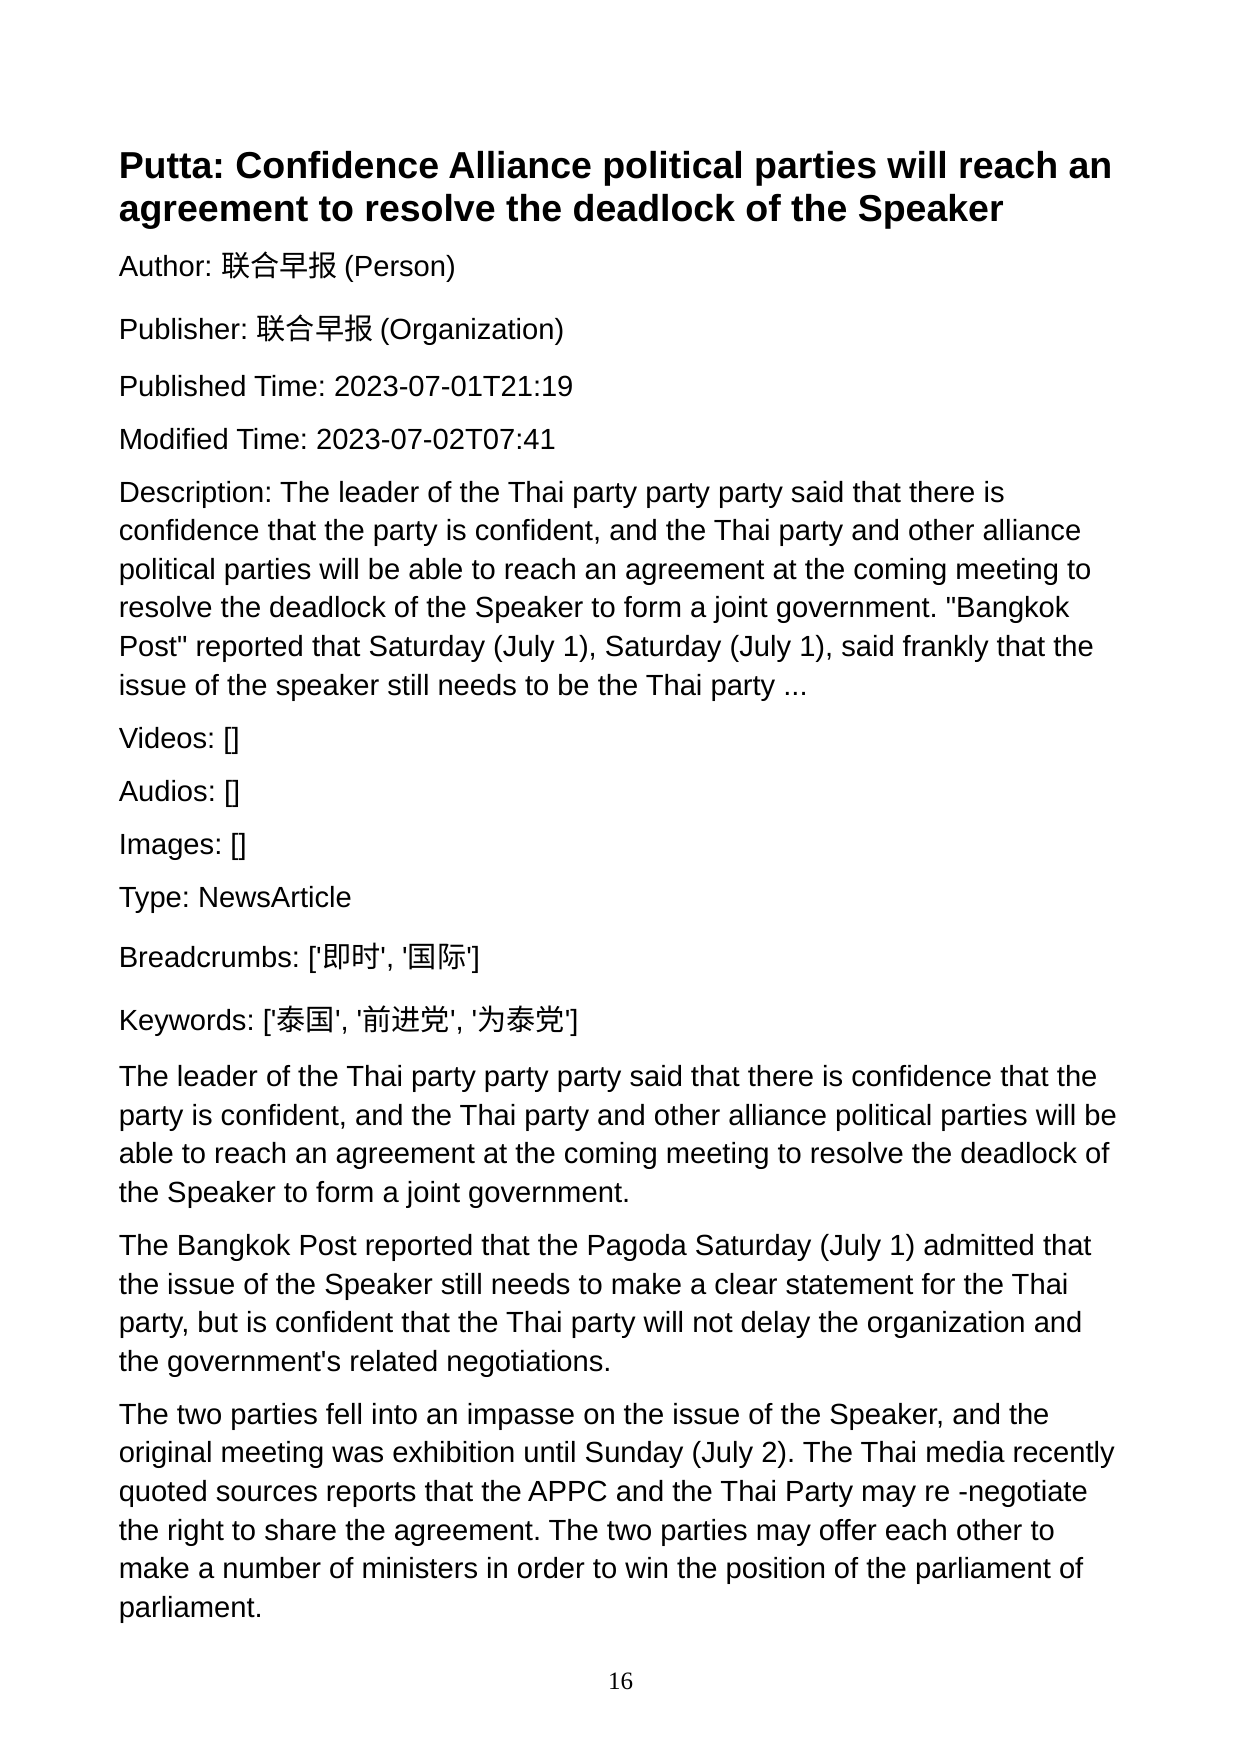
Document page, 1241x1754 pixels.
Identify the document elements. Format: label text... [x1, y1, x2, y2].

text Audios: [] [118, 774, 1122, 807]
subtitle Putta: Confidence Alliance political parties will reach an agreement to resolve the deadlock of the Speaker [118, 143, 1122, 230]
text The two parties fell into an impasse on the issue of the Speaker, and the original meeting was exhibition until Sunday (July 2). The Thai media recently quoted sources reports that the APPC and the Thai Party may re -negotiate the right to share the agreement. The two parties may offer each other to make a number of ministers in order to win the position of the parliament of parliament. [118, 1397, 1122, 1623]
text Publisher: 联合早报 (Organization) [118, 305, 1122, 348]
text The leader of the Thai party party party said that there is confidence that the party is confident, and the Thai party and other alliance political parties will be able to reach an agreement at the coming meeting to resolve the deadlock of the Speaker to form a joint government. [118, 1059, 1122, 1208]
text Type: NewsArticle [118, 880, 1122, 913]
text Keywords: ['泰国', '前进党', '为泰党'] [118, 996, 1122, 1038]
text Published Time: 2023-07-01T21:19 [118, 368, 1122, 402]
text Breadcrumbs: ['即时', '国际'] [118, 933, 1122, 975]
text Description: The leader of the Thai party party party said that there is confidence that the party is confident, and the Thai party and other alliance political parties will be able to reach an agreement at the coming meeting to resolve the deadlock of the Speaker to form a joint government. "Bangkok Post" reported that Saturday (July 1), Saturday (July 1), said frankly that the issue of the speaker still needs to be the Thai party ... [118, 475, 1122, 701]
text Videos: [] [118, 721, 1122, 754]
text The Bangkok Post reported that the Pagoda Saturday (July 1) admitted that the issue of the Speaker still needs to make a clear statement for the Thai party, but is confident that the Thai party will not delay the organization and the government's related negotiations. [118, 1228, 1122, 1377]
text Images: [] [118, 827, 1122, 860]
text Author: 联合早报 (Person) [118, 242, 1122, 284]
text Modified Time: 2023-07-02T07:41 [118, 422, 1122, 455]
